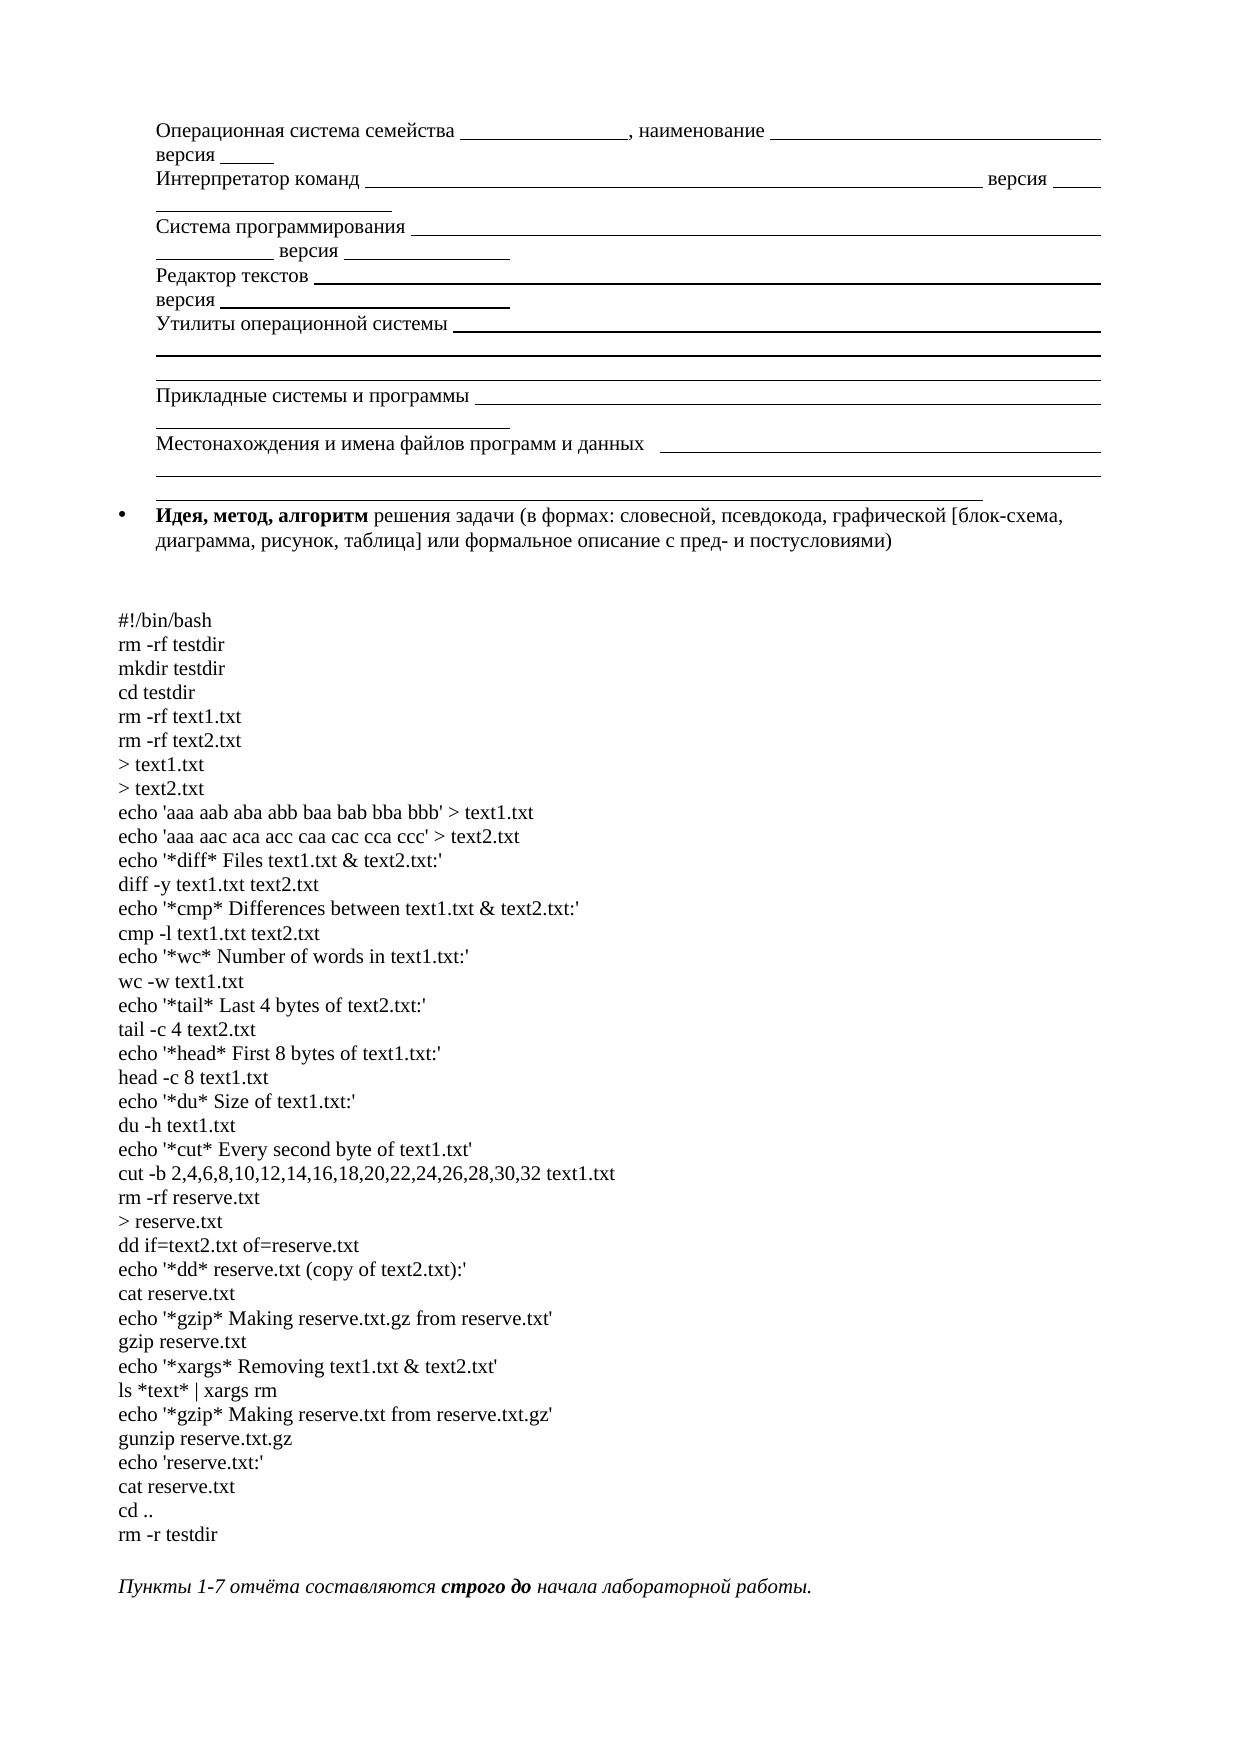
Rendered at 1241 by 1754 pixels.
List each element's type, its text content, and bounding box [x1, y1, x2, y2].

text Местонахождения и имена файлов программ и данных [156, 431, 1122, 503]
text echo '*gzip* Making reserve.txt from reserve.txt.gz' [118, 1402, 1122, 1426]
text Система программирования версия [156, 214, 1122, 262]
text du -h text1.txt [118, 1113, 1122, 1137]
text echo '*wc* Number of words in text1.txt:' [118, 944, 1122, 968]
text gunzip reserve.txt.gz [118, 1426, 1122, 1450]
text Прикладные системы и программы [156, 383, 1122, 431]
text rm -r testdir [118, 1522, 1122, 1546]
text rm -rf text1.txt [118, 704, 1122, 728]
text rm -rf testdir [118, 632, 1122, 656]
text echo '*diff* Files text1.txt & text2.txt:' [118, 848, 1122, 872]
text Утилиты операционной системы [156, 311, 1122, 383]
text tail -c 4 text2.txt [118, 1017, 1122, 1041]
text rm -rf text2.txt [118, 728, 1122, 752]
text cmp -l text1.txt text2.txt [118, 920, 1122, 944]
text ls *text* | xargs rm [118, 1378, 1122, 1402]
text echo '*gzip* Making reserve.txt.gz from reserve.txt' [118, 1305, 1122, 1329]
text echo '*tail* Last 4 bytes of text2.txt:' [118, 993, 1122, 1017]
text cut -b 2,4,6,8,10,12,14,16,18,20,22,24,26,28,30,32 text1.txt [118, 1161, 1122, 1185]
text echo '*dd* reserve.txt (copy of text2.txt):' [118, 1257, 1122, 1281]
text echo '*head* First 8 bytes of text1.txt:' [118, 1041, 1122, 1065]
text echo 'aaa aab aba abb baa bab bba bbb' > text1.txt [118, 800, 1122, 824]
text Редактор текстов версия [156, 262, 1122, 311]
text Операционная система семейства , наименование версия [156, 118, 1122, 166]
text rm -rf reserve.txt [118, 1185, 1122, 1209]
text cd .. [118, 1498, 1122, 1522]
text > text1.txt [118, 752, 1122, 776]
text cd testdir [118, 680, 1122, 704]
text > text2.txt [118, 776, 1122, 800]
text Интерпретатор команд версия [156, 166, 1122, 214]
text echo 'reserve.txt:' [118, 1450, 1122, 1474]
text dd if=text2.txt of=reserve.txt [118, 1233, 1122, 1257]
text cat reserve.txt [118, 1474, 1122, 1498]
text echo '*cmp* Differences between text1.txt & text2.txt:' [118, 896, 1122, 920]
list Идея, метод, алгоритм решения задачи (в формах: словесной, псевдокода, графической [блок-схема, диаграмма, рисунок, таблица] или формальное описание с пред- и постусловиями) [118, 503, 1122, 552]
text Пункты 1-7 отчёта составляются строго до начала лабораторной работы. [118, 1574, 1122, 1598]
text echo '*cut* Every second byte of text1.txt' [118, 1137, 1122, 1161]
text #!/bin/bash [118, 608, 1122, 632]
text diff -y text1.txt text2.txt [118, 872, 1122, 896]
text cat reserve.txt [118, 1281, 1122, 1305]
text wc -w text1.txt [118, 968, 1122, 993]
text echo '*xargs* Removing text1.txt & text2.txt' [118, 1353, 1122, 1378]
text > reserve.txt [118, 1209, 1122, 1233]
text head -c 8 text1.txt [118, 1065, 1122, 1089]
text gzip reserve.txt [118, 1329, 1122, 1353]
text mkdir testdir [118, 656, 1122, 680]
text echo '*du* Size of text1.txt:' [118, 1089, 1122, 1113]
text echo 'aaa aac aca acc caa cac cca ccc' > text2.txt [118, 824, 1122, 848]
